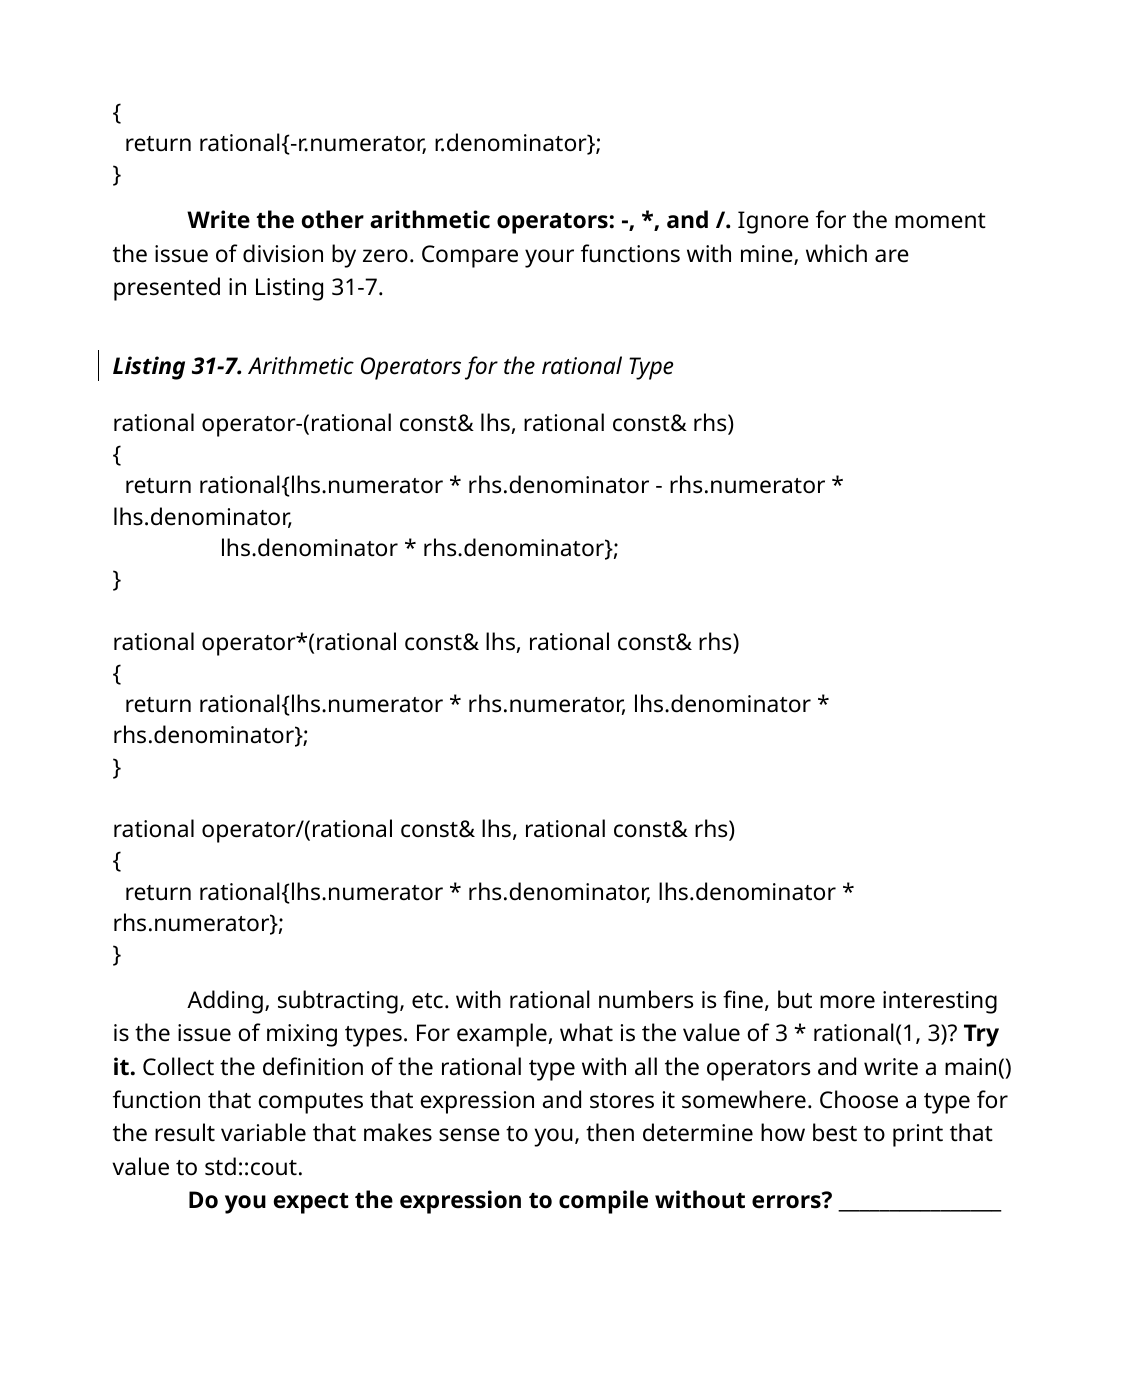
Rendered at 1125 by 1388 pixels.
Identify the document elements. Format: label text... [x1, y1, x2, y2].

text return rational{lhs.numerator * rhs.denominator, lhs.denominator * rhs.numerator}; [112, 876, 1012, 938]
text { [112, 438, 1012, 469]
text rational operator*(rational const& lhs, rational const& rhs) [112, 626, 1012, 657]
text return rational{-r.numerator, r.denominator}; [112, 127, 1012, 158]
text { [112, 96, 1012, 127]
text } [112, 158, 1012, 190]
text lhs.denominator * rhs.denominator}; [112, 532, 1012, 563]
text return rational{lhs.numerator * rhs.numerator, lhs.denominator * rhs.denominator}; [112, 688, 1012, 751]
text rational operator/(rational const& lhs, rational const& rhs) [112, 813, 1012, 844]
text { [112, 657, 1012, 688]
text Listing 31-7. Arithmetic Operators for the rational Type [112, 350, 1012, 381]
text } [112, 938, 1012, 969]
text } [112, 563, 1012, 594]
text } [112, 751, 1012, 782]
text { [112, 844, 1012, 876]
text Adding, subtracting, etc. with rational numbers is fine, but more interesting is the issue of mixing types. For example, what is the value of 3 * rational(1, 3)? Try it. Collect the definition of the rational type with all the operators and write a main() function that computes that expression and stores it somewhere. Choose a type for the result variable that makes sense to you, then determine how best to print that value to std::cout. [112, 982, 1012, 1182]
text return rational{lhs.numerator * rhs.denominator - rhs.numerator * lhs.denominator, [112, 469, 1012, 532]
text rational operator-(rational const& lhs, rational const& rhs) [112, 407, 1012, 438]
text Write the other arithmetic operators: -, *, and /. Ignore for the moment the issue of division by zero. Compare your functions with mine, which are presented in Listing 31-7. [112, 202, 1012, 302]
text Do you expect the expression to compile without errors? ________________ [112, 1182, 1012, 1215]
